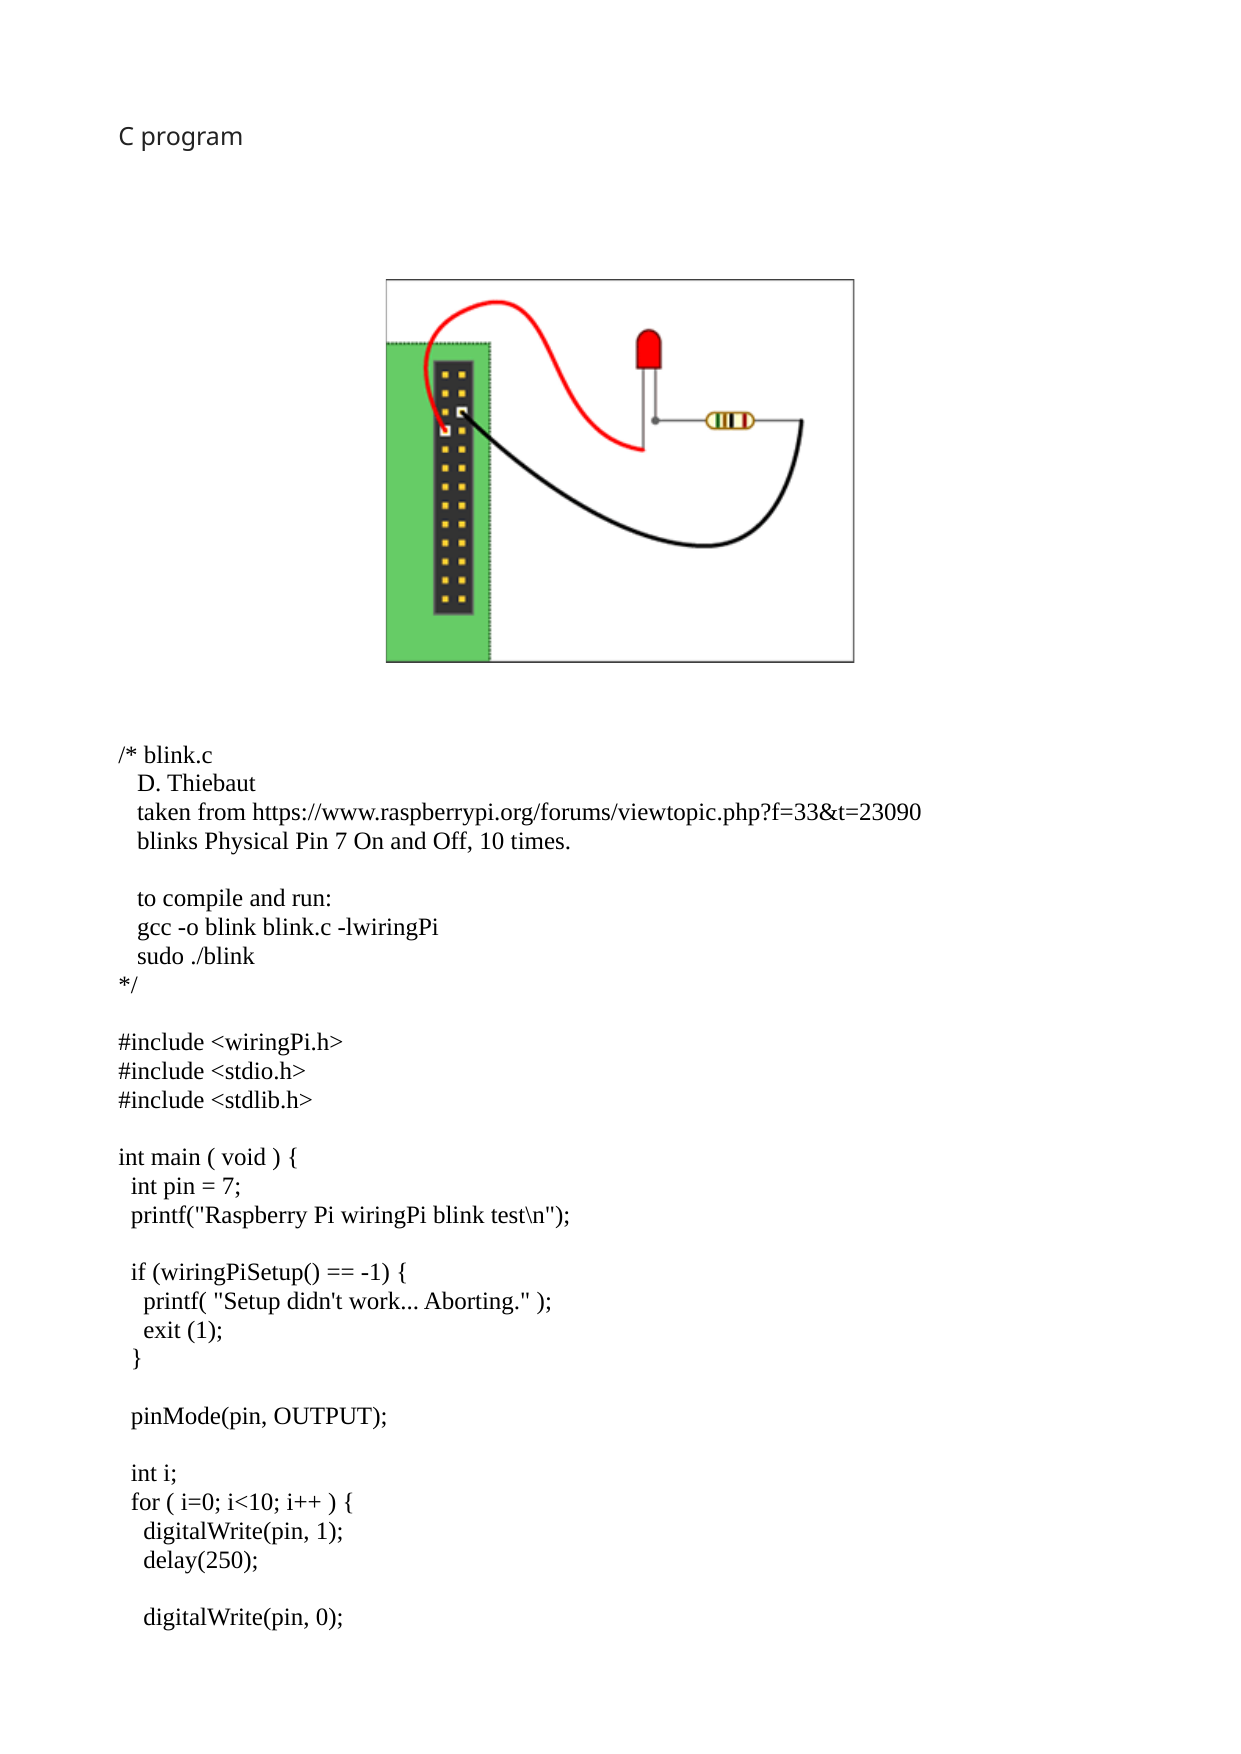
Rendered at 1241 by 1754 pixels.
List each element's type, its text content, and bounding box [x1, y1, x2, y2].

text #include <wiringPi.h> [118, 1027, 1122, 1056]
text digitalWrite(pin, 0); [118, 1602, 1122, 1631]
text pinMode(pin, OUTPUT); [118, 1401, 1122, 1430]
text sudo ./blink [118, 941, 1122, 970]
text printf( "Setup didn't work... Aborting." ); [118, 1286, 1122, 1315]
text int i; [118, 1458, 1122, 1487]
text delay(250); [118, 1545, 1122, 1573]
text */ [118, 970, 1122, 998]
text #include <stdio.h> [118, 1056, 1122, 1085]
text gcc -o blink blink.c -lwiringPi [118, 912, 1122, 941]
text taken from https://www.raspberrypi.org/forums/viewtopic.php?f=33&t=23090 [118, 797, 1122, 826]
text int main ( void ) { [118, 1142, 1122, 1171]
text printf("Raspberry Pi wiringPi blink test\n"); [118, 1200, 1122, 1228]
text /* blink.c [118, 740, 1122, 768]
text digitalWrite(pin, 1); [118, 1516, 1122, 1545]
text to compile and run: [118, 883, 1122, 912]
text blinks Physical Pin 7 On and Off, 10 times. [118, 826, 1122, 855]
text exit (1); [118, 1315, 1122, 1343]
subtitle C program [118, 118, 1122, 152]
picture [385, 279, 855, 663]
text if (wiringPiSetup() == -1) { [118, 1257, 1122, 1286]
text int pin = 7; [118, 1171, 1122, 1200]
text } [118, 1343, 1122, 1372]
text D. Thiebaut [118, 768, 1122, 797]
text for ( i=0; i<10; i++ ) { [118, 1487, 1122, 1516]
text #include <stdlib.h> [118, 1085, 1122, 1113]
